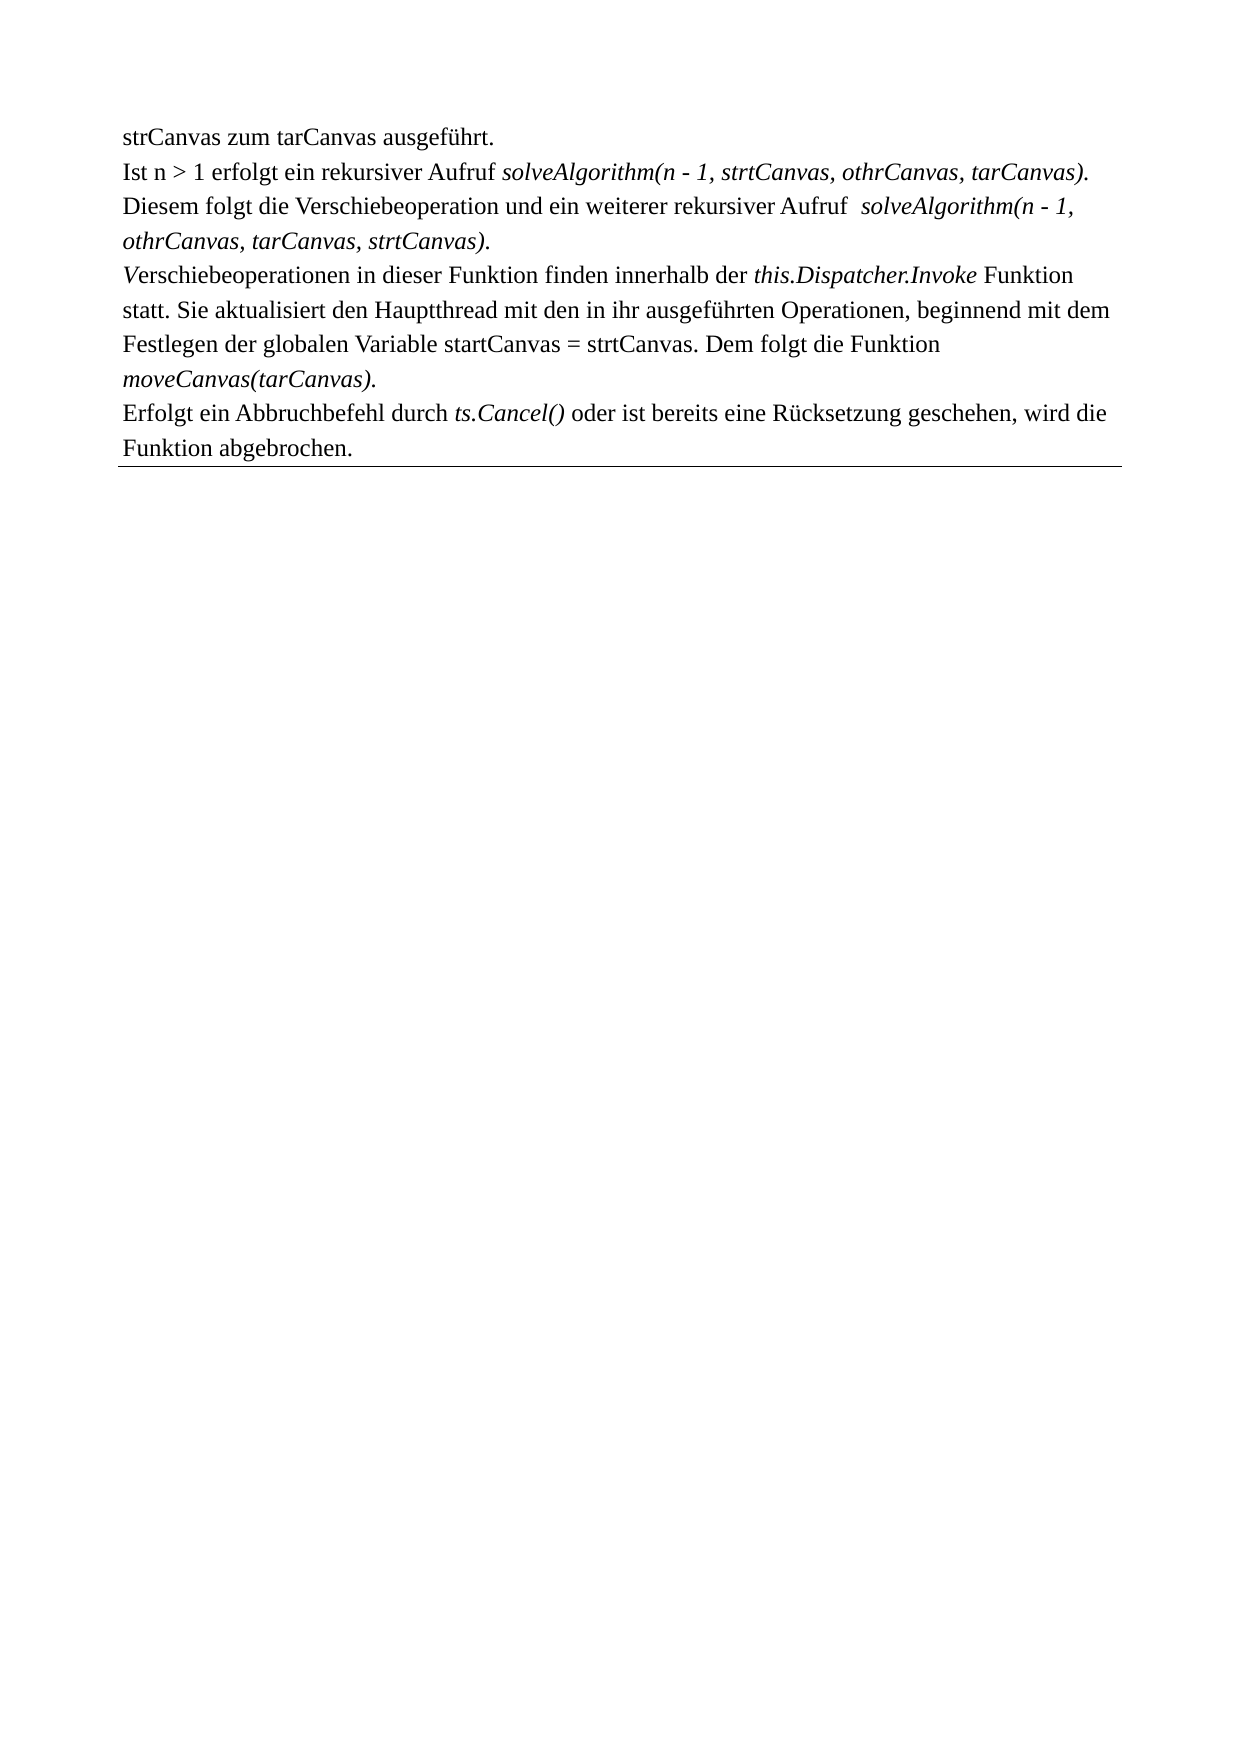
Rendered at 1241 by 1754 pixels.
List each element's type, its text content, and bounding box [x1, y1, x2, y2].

text strCanvas zum tarCanvas ausgeführt. Ist n > 1 erfolgt ein rekursiver Aufruf solveAlgorithm(n - 1, strtCanvas, othrCanvas, tarCanvas). Diesem folgt die Verschiebeoperation und ein weiterer rekursiver Aufruf solveAlgorithm(n - 1, othrCanvas, tarCanvas, strtCanvas). Verschiebeoperationen in dieser Funktion finden innerhalb der this.Dispatcher.Invoke Funktion statt. Sie aktualisiert den Hauptthread mit den in ihr ausgeführten Operationen, beginnend mit dem Festlegen der globalen Variable startCanvas = strtCanvas. Dem folgt die Funktion moveCanvas(tarCanvas). Erfolgt ein Abbruchbefehl durch ts.Cancel() oder ist bereits eine Rücksetzung geschehen, wird die Funktion abgebrochen. [118, 118, 1122, 466]
